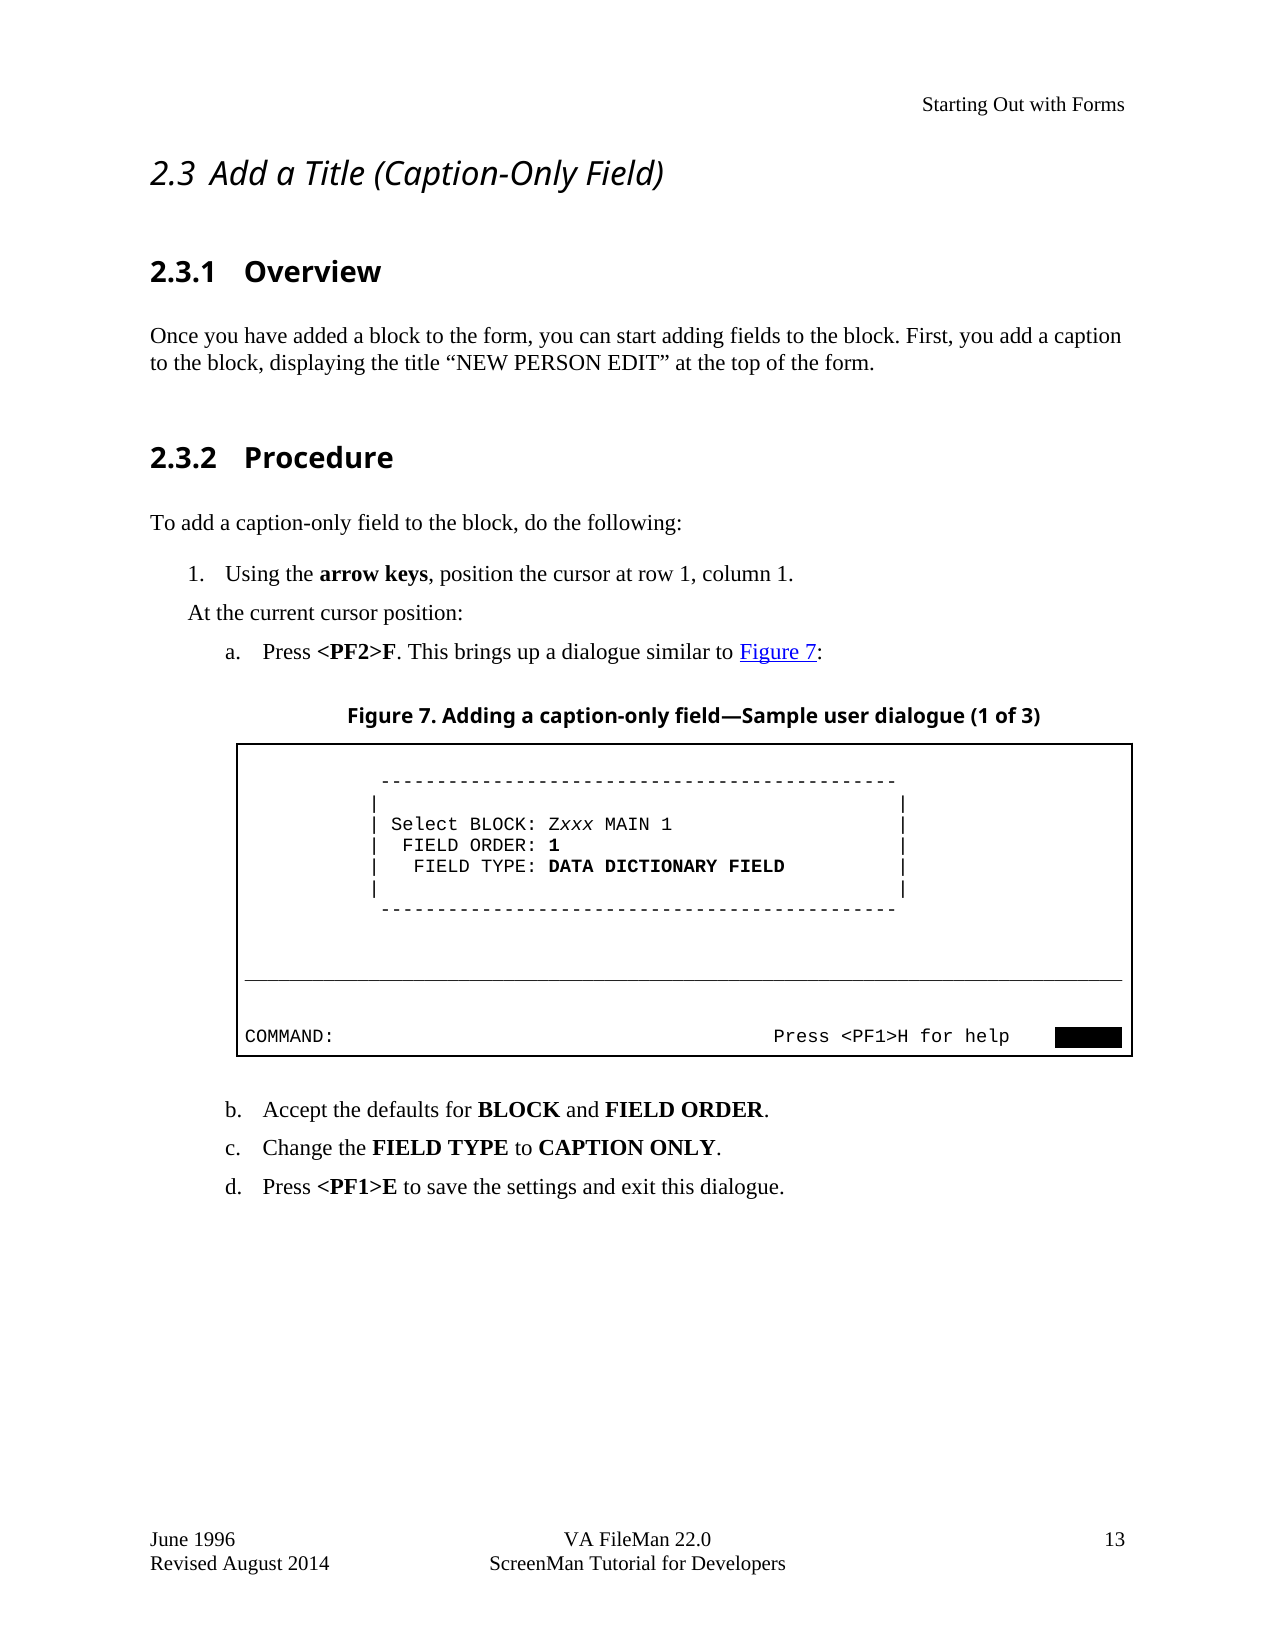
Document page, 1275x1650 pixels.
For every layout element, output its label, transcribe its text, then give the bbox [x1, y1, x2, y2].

list At the current cursor position: [187, 599, 1125, 625]
text ______________________________________________________________________________ [238, 955, 1131, 985]
text | | [238, 785, 1131, 806]
text | Select BLOCK: Zxxx MAIN 1 | [238, 806, 1131, 828]
subtitle Procedure [150, 438, 1125, 477]
text COMMAND: Press <PF1>H for help Insert [238, 1019, 1131, 1055]
list Press <PF2>F. This brings up a dialogue similar to Figure 7: [225, 638, 1125, 664]
subtitle Overview [150, 252, 1125, 291]
list Accept the defaults for BLOCK and FIELD ORDER. [225, 1096, 1125, 1122]
text Once you have added a block to the form, you can start adding fields to the block. First, you add a caption to the block, displaying the title “NEW PERSON EDIT” at the top of the form. [150, 323, 1125, 375]
text | FIELD ORDER: 1 | [238, 828, 1131, 849]
text | FIELD TYPE: DATA DICTIONARY FIELD | [238, 849, 1131, 870]
list Change the FIELD TYPE to CAPTION ONLY. [225, 1134, 1125, 1161]
text To add a caption-only field to the block, do the following: [150, 509, 1125, 535]
list Press <PF1>E to save the settings and exit this dialogue. [225, 1173, 1125, 1200]
text Figure 7. Adding a caption-only field—Sample user dialogue (1 of 3) [262, 702, 1125, 730]
list Using the arrow keys, position the cursor at row 1, column 1. [187, 560, 1125, 586]
text ---------------------------------------------- [238, 764, 1131, 785]
text ---------------------------------------------- [238, 891, 1131, 921]
text | | [238, 870, 1131, 891]
subtitle Add a Title (Caption-Only Field) [150, 150, 1125, 195]
